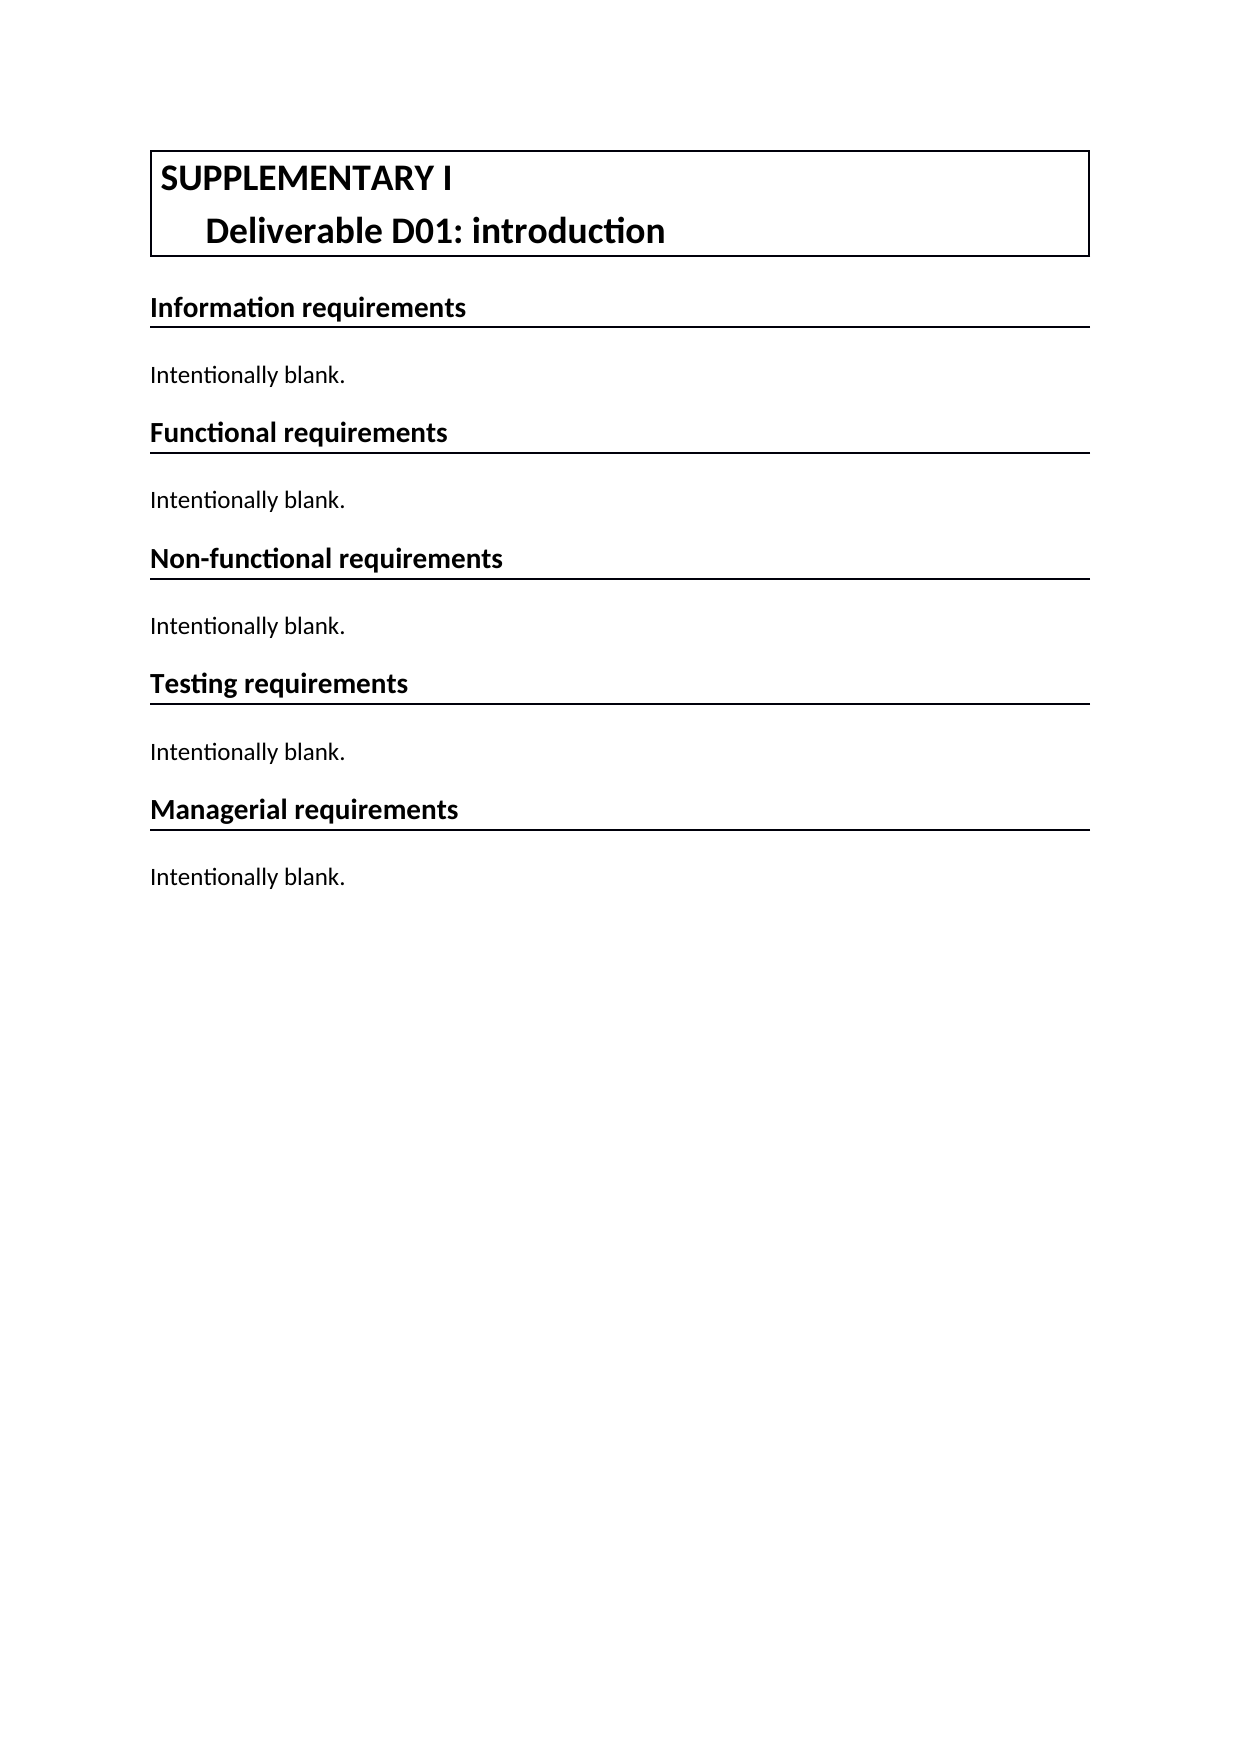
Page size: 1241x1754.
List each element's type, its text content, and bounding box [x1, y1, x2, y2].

subtitle SUPPLEMENTARY I Deliverable D01: introduction [152, 152, 1088, 255]
subtitle Testing requirements [150, 666, 1090, 703]
subtitle Non-functional requirements [150, 540, 1090, 578]
text Intentionally blank. [150, 736, 1090, 766]
text Intentionally blank. [150, 359, 1090, 389]
text Intentionally blank. [150, 610, 1090, 641]
subtitle Managerial requirements [150, 791, 1090, 829]
text Intentionally blank. [150, 484, 1090, 515]
text Intentionally blank. [150, 861, 1090, 892]
subtitle Information requirements [150, 289, 1090, 326]
subtitle Functional requirements [150, 414, 1090, 452]
